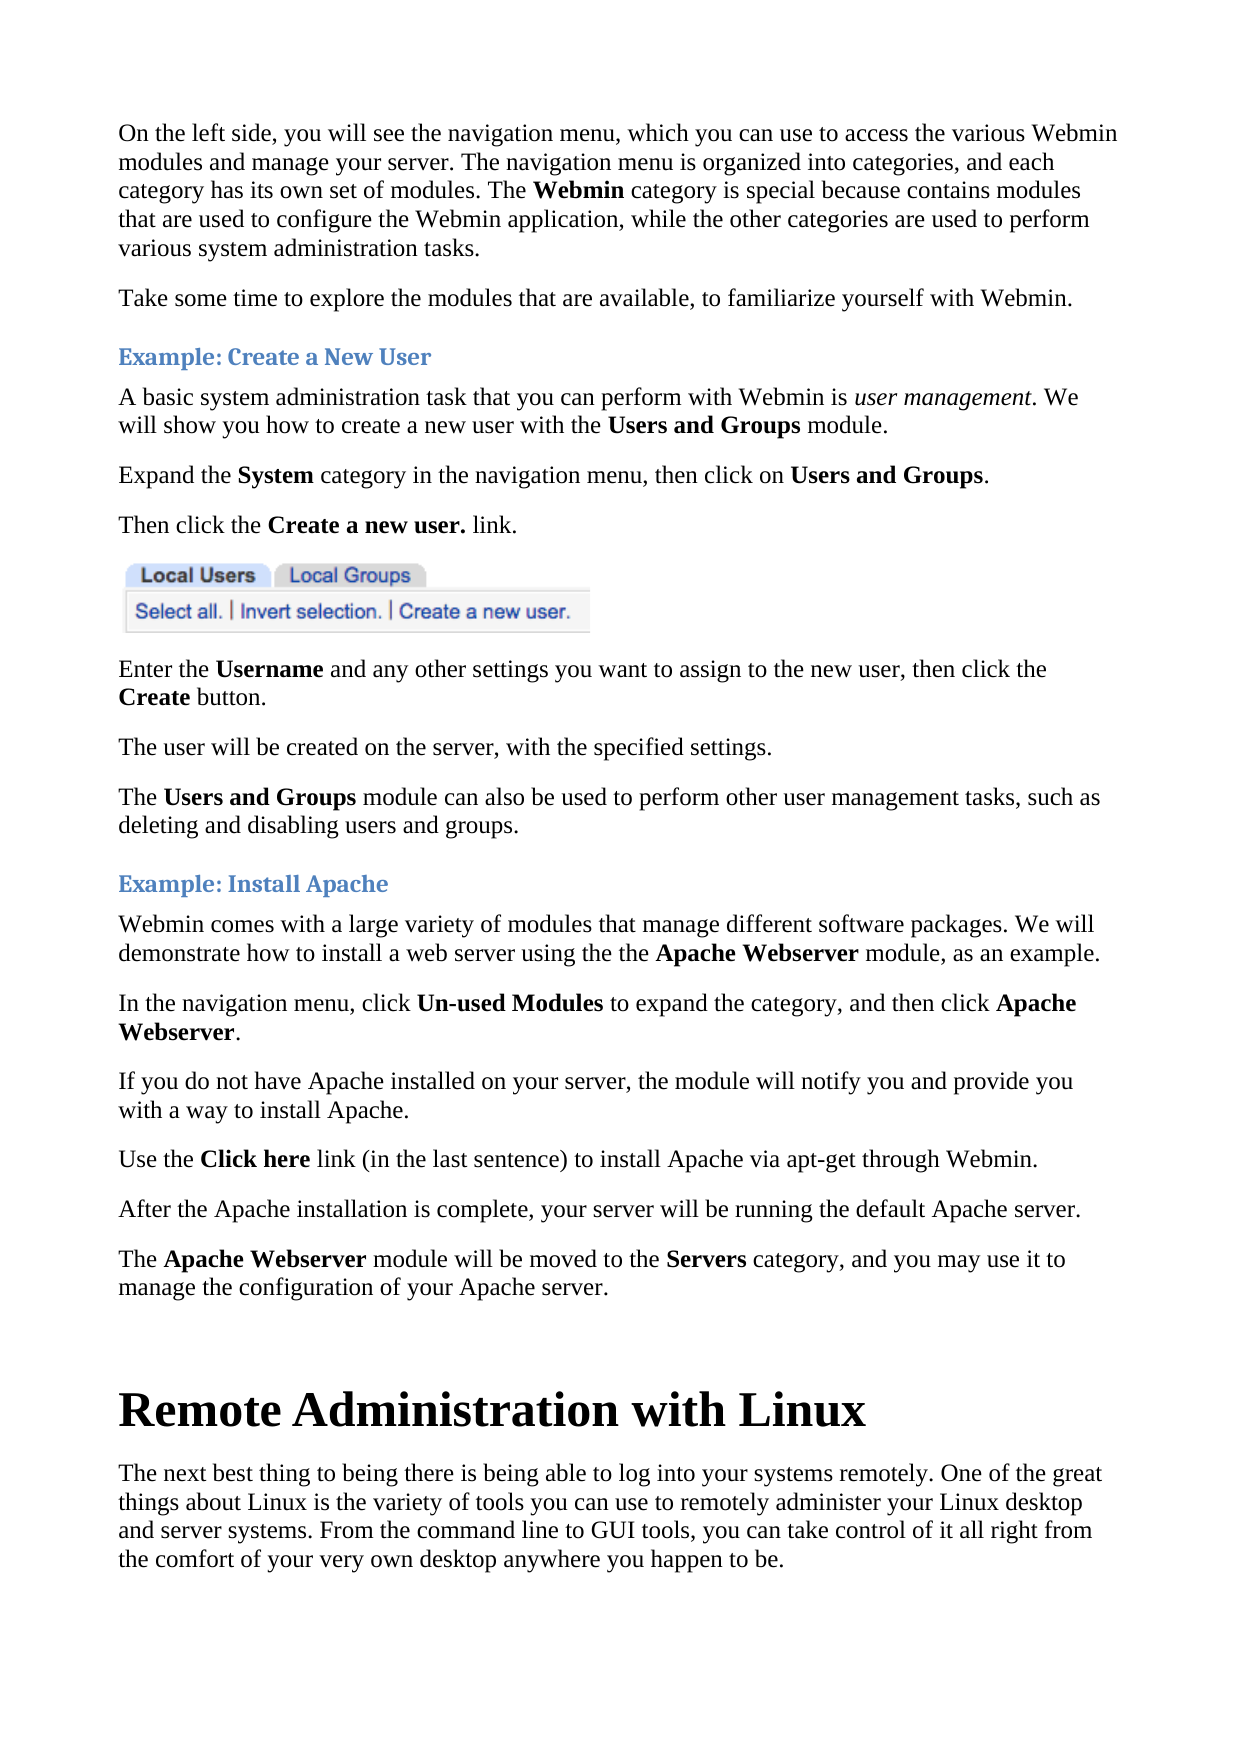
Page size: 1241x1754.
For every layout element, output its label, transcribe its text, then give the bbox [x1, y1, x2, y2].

text Enter the Username and any other settings you want to assign to the new user, then click the Create button. [118, 654, 1122, 711]
subtitle Remote Administration with Linux [118, 1379, 1122, 1437]
text Expand the System category in the navigation menu, then click on Users and Groups. [118, 460, 1122, 489]
text In the navigation menu, click Un-used Modules to expand the category, and then click Apache Webserver. [118, 988, 1122, 1045]
text A basic system administration task that you can perform with Webmin is user management. We will show you how to create a new user with the Users and Groups module. [118, 382, 1122, 439]
text Then click the Create a new user. link. [118, 510, 1122, 538]
text The user will be created on the server, with the specified settings. [118, 732, 1122, 761]
text On the left side, you will see the navigation menu, which you can use to access the various Webmin modules and manage your server. The navigation menu is organized into categories, and each category has its own set of modules. The Webmin category is special because contains modules that are used to configure the Webmin application, while the other categories are used to perform various system administration tasks. [118, 118, 1122, 262]
text Webmin comes with a large variety of modules that manage different software packages. We will demonstrate how to install a web server using the the Apache Webserver module, as an example. [118, 909, 1122, 967]
text After the Apache installation is complete, your server will be running the default Apache server. [118, 1194, 1122, 1223]
text The Apache Webserver module will be moved to the Servers category, and you may use it to manage the configuration of your Apache server. [118, 1244, 1122, 1301]
text If you do not have Apache installed on your server, the module will notify you and provide you with a way to install Apache. [118, 1066, 1122, 1124]
text The Users and Groups module can also be used to perform other user management tasks, such as deleting and disabling users and groups. [118, 782, 1122, 839]
subtitle Example: Create a New User [118, 343, 1122, 371]
text Take some time to explore the modules that are available, to familiarize yourself with Webmin. [118, 283, 1122, 311]
subtitle Example: Install Apache [118, 870, 1122, 899]
text The next best thing to being there is being able to log into your systems remotely. One of the great things about Linux is the variety of tools you can use to remotely administer your Linux desktop and server systems. From the command line to GUI tools, you can take control of it all right from the comfort of your very own desktop anywhere you happen to be. [118, 1458, 1122, 1573]
text Use the Click here link (in the last sentence) to install Apache via apt-get through Webmin. [118, 1144, 1122, 1173]
